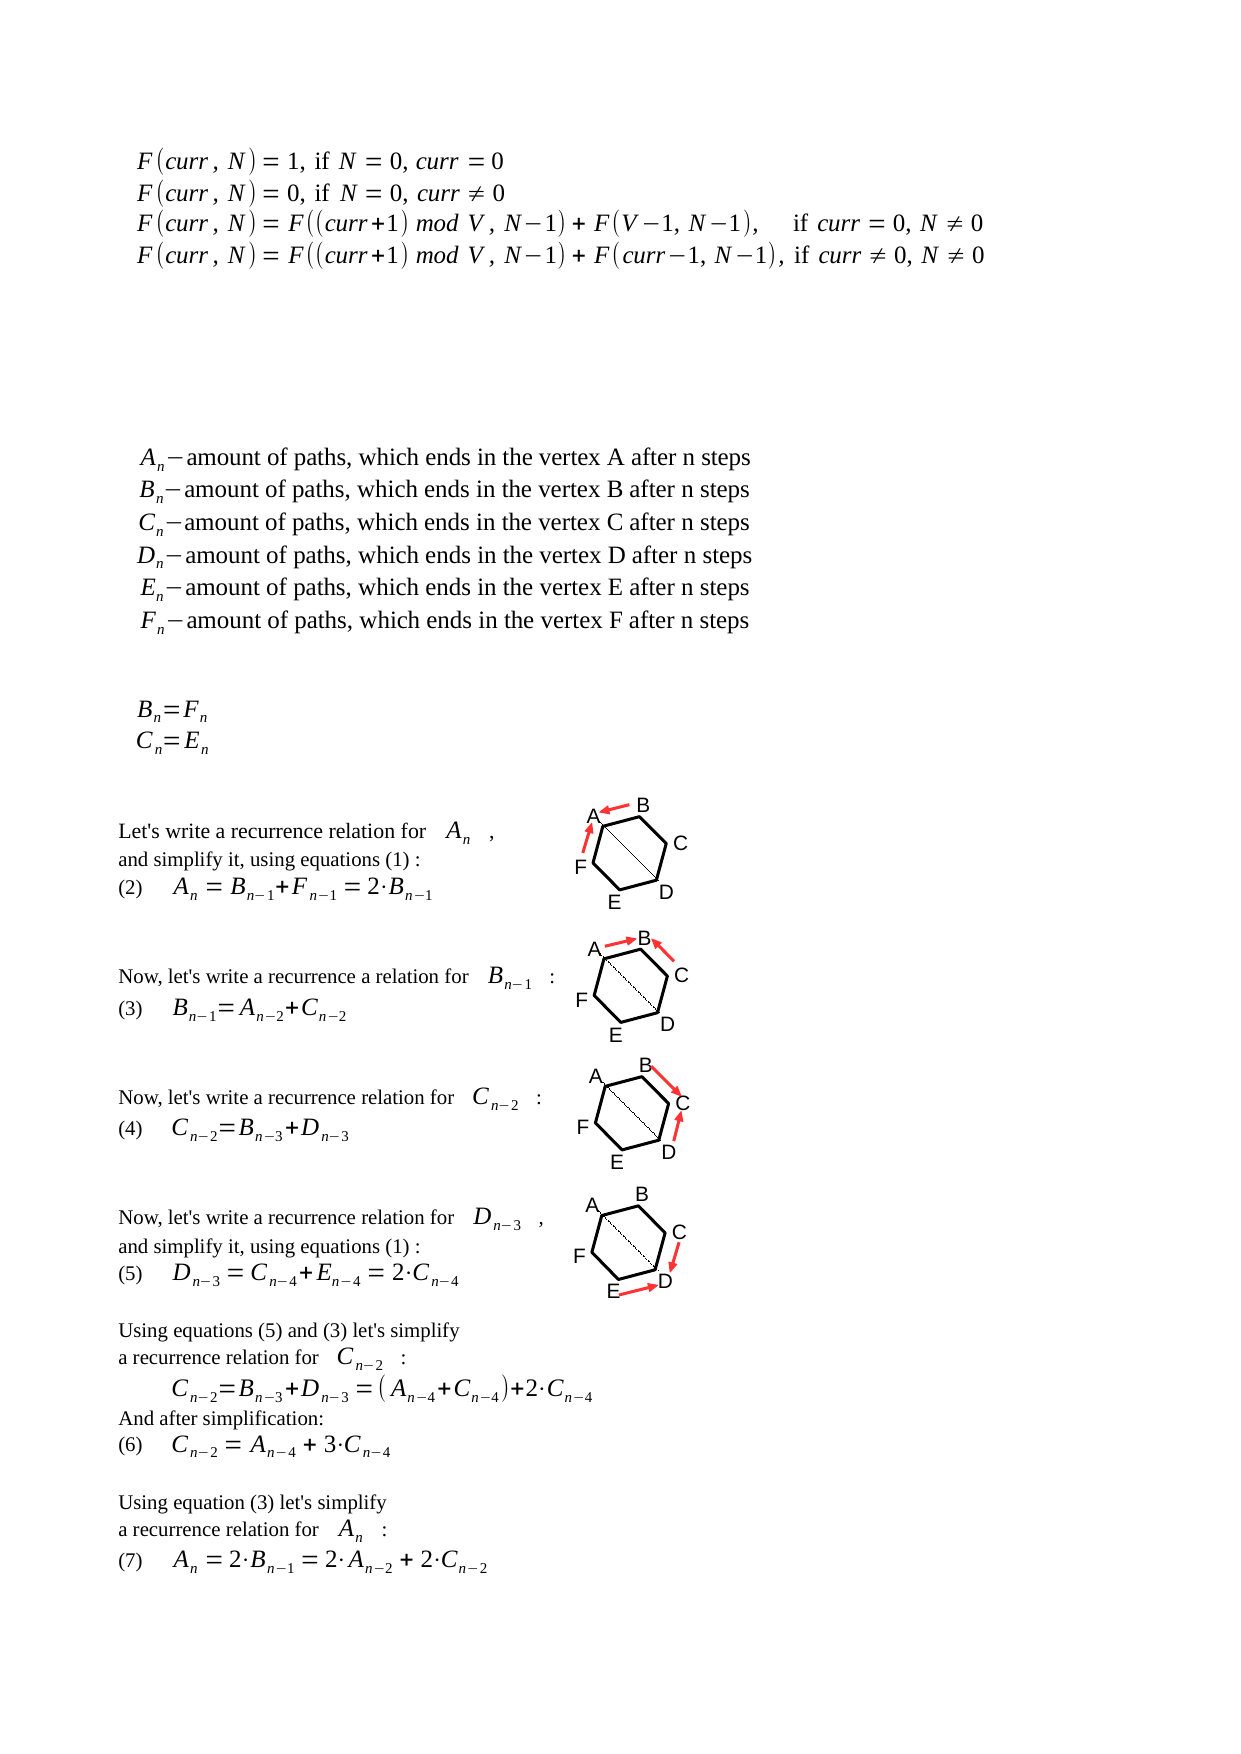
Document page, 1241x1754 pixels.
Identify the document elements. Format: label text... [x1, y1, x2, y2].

text a recurrence relation for: [118, 1342, 1122, 1373]
text Now, let's write a recurrence relation for: [600, 1082, 666, 1113]
text [651, 1113, 1122, 1145]
text Now, let's write a recurrence relation for: [118, 1082, 611, 1113]
text [594, 1234, 662, 1258]
text Now, let's write a recurrence a relation for: [656, 961, 1122, 993]
text (2) [118, 871, 1122, 904]
text (3) [118, 993, 619, 1024]
text [598, 1113, 664, 1145]
text and simplify it, using equations (1) : [118, 847, 597, 871]
text Now, let's write a recurrence a relation for: [597, 961, 665, 993]
text Now, let's write a recurrence relation for, [118, 1202, 1122, 1234]
text [597, 993, 660, 1020]
text Now, let's write a recurrence a relation for: [118, 961, 601, 993]
text [661, 1234, 1122, 1258]
text Let's write a recurrence relation for, [600, 819, 664, 847]
text Now, let's write a recurrence relation for: [651, 1082, 1122, 1113]
text [596, 847, 663, 871]
text (6) [118, 1429, 1122, 1461]
text [661, 847, 1122, 871]
text (4) [118, 1113, 614, 1145]
text Let's write a recurrence relation for, [118, 816, 632, 847]
text [625, 993, 1122, 1024]
text (7) [118, 1545, 1122, 1577]
text Let's write a recurrence relation for, [642, 816, 1122, 847]
text a recurrence relation for: [118, 1514, 1122, 1545]
text and simplify it, using equations (1) : [118, 1234, 594, 1258]
text Using equation (3) let's simplify [118, 1490, 1122, 1514]
text Using equations (5) and (3) let's simplify [118, 1318, 1122, 1342]
text And after simplification: [118, 1406, 1122, 1429]
text (5) [118, 1258, 1122, 1289]
